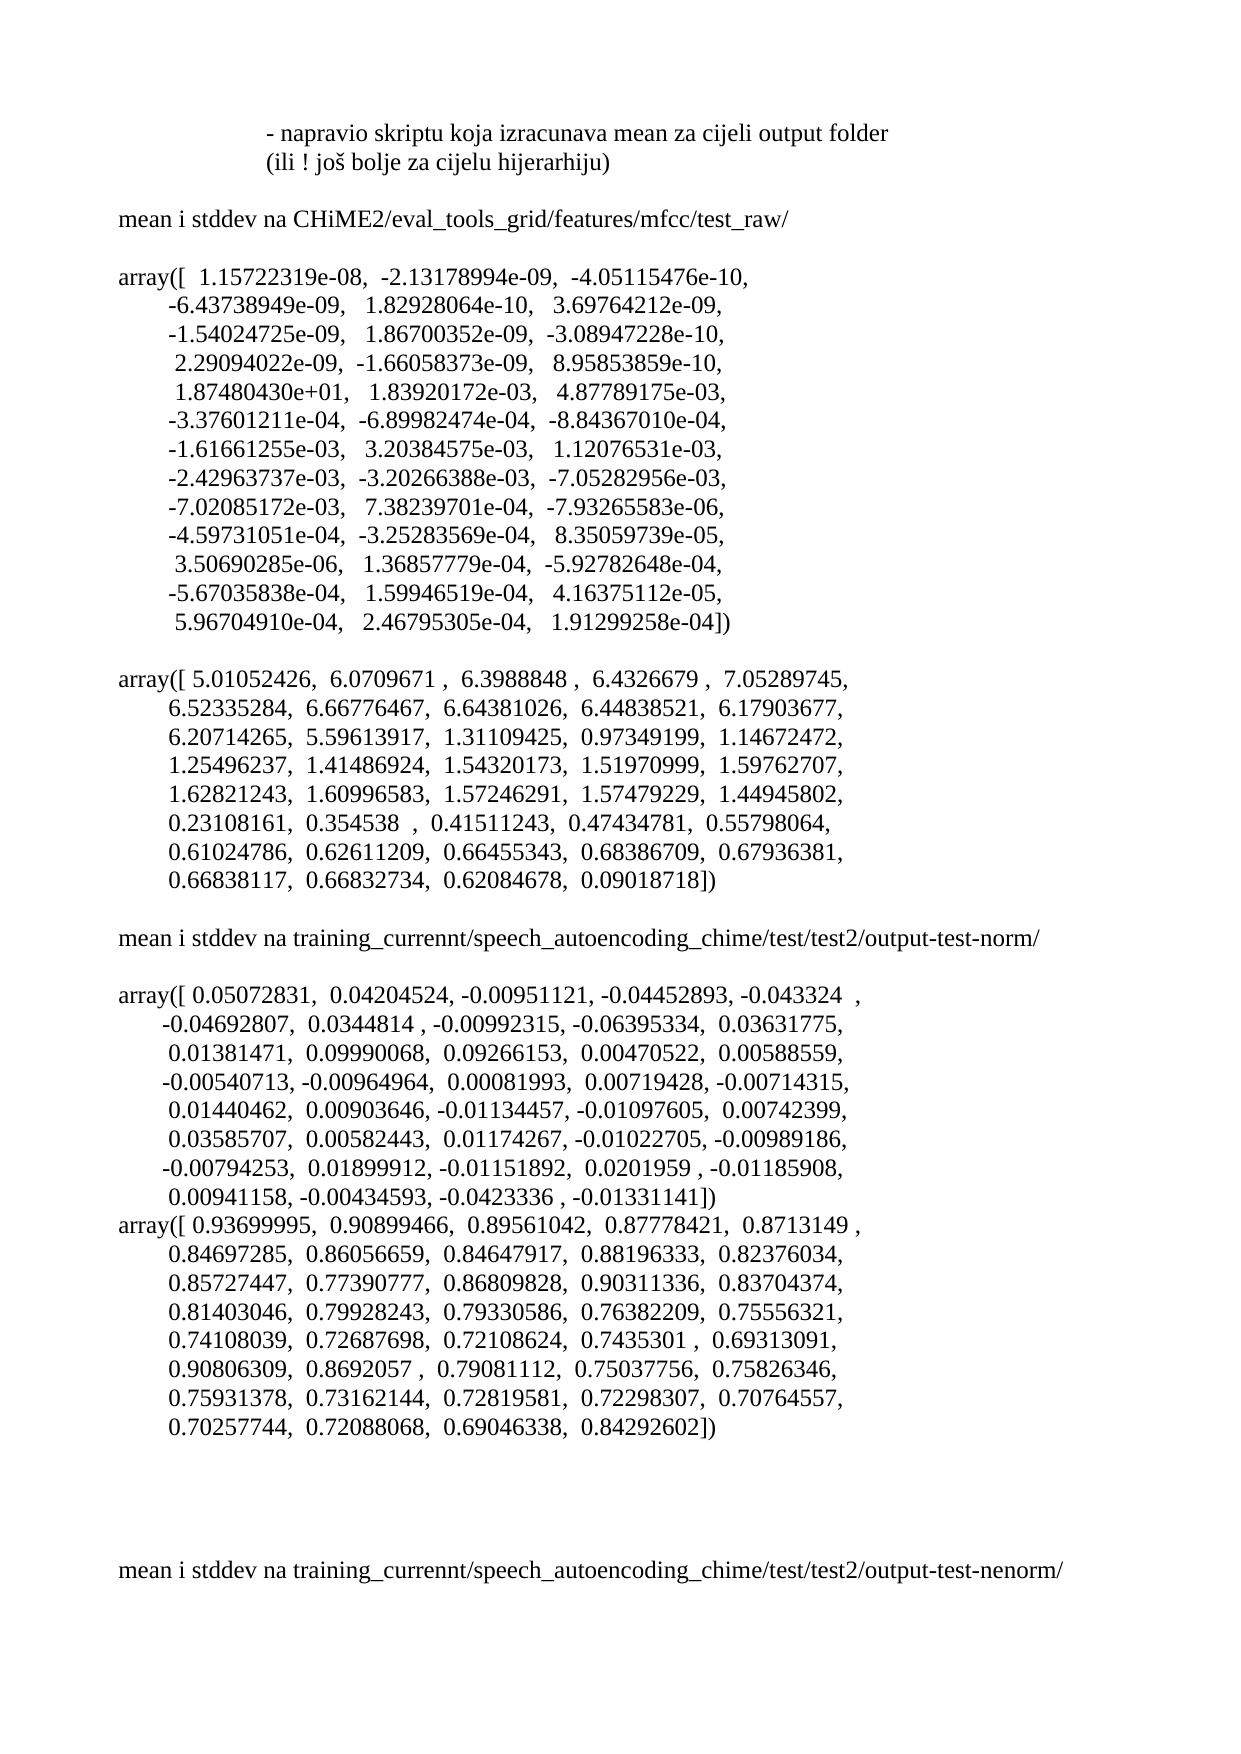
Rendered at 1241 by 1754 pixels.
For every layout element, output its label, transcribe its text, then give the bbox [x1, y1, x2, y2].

text 6.20714265, 5.59613917, 1.31109425, 0.97349199, 1.14672472, [118, 722, 1122, 751]
text mean i stddev na training_currennt/speech_autoencoding_chime/test/test2/output-test-norm/ [118, 923, 1122, 952]
text (ili ! još bolje za cijelu hijerarhiju) [118, 147, 1122, 176]
text 0.01440462, 0.00903646, -0.01134457, -0.01097605, 0.00742399, [118, 1096, 1122, 1124]
text 0.84697285, 0.86056659, 0.84647917, 0.88196333, 0.82376034, [118, 1239, 1122, 1268]
text 0.74108039, 0.72687698, 0.72108624, 0.7435301 , 0.69313091, [118, 1326, 1122, 1354]
text -1.54024725e-09, 1.86700352e-09, -3.08947228e-10, [118, 319, 1122, 348]
text 1.62821243, 1.60996583, 1.57246291, 1.57479229, 1.44945802, [118, 779, 1122, 808]
text 0.03585707, 0.00582443, 0.01174267, -0.01022705, -0.00989186, [118, 1124, 1122, 1153]
text 0.01381471, 0.09990068, 0.09266153, 0.00470522, 0.00588559, [118, 1038, 1122, 1067]
text 3.50690285e-06, 1.36857779e-04, -5.92782648e-04, [118, 549, 1122, 578]
text -2.42963737e-03, -3.20266388e-03, -7.05282956e-03, [118, 463, 1122, 492]
text -6.43738949e-09, 1.82928064e-10, 3.69764212e-09, [118, 291, 1122, 319]
text 0.90806309, 0.8692057 , 0.79081112, 0.75037756, 0.75826346, [118, 1354, 1122, 1383]
text array([ 0.05072831, 0.04204524, -0.00951121, -0.04452893, -0.043324 , [118, 981, 1122, 1009]
text 0.00941158, -0.00434593, -0.0423336 , -0.01331141]) [118, 1182, 1122, 1211]
text 0.85727447, 0.77390777, 0.86809828, 0.90311336, 0.83704374, [118, 1268, 1122, 1297]
text array([ 5.01052426, 6.0709671 , 6.3988848 , 6.4326679 , 7.05289745, [118, 664, 1122, 693]
text 2.29094022e-09, -1.66058373e-09, 8.95853859e-10, [118, 348, 1122, 377]
text 0.75931378, 0.73162144, 0.72819581, 0.72298307, 0.70764557, [118, 1383, 1122, 1412]
text array([ 1.15722319e-08, -2.13178994e-09, -4.05115476e-10, [118, 262, 1122, 291]
text -7.02085172e-03, 7.38239701e-04, -7.93265583e-06, [118, 492, 1122, 521]
text -0.00794253, 0.01899912, -0.01151892, 0.0201959 , -0.01185908, [118, 1153, 1122, 1182]
text 6.52335284, 6.66776467, 6.64381026, 6.44838521, 6.17903677, [118, 693, 1122, 722]
text 0.61024786, 0.62611209, 0.66455343, 0.68386709, 0.67936381, [118, 837, 1122, 866]
text -0.00540713, -0.00964964, 0.00081993, 0.00719428, -0.00714315, [118, 1067, 1122, 1096]
text - napravio skriptu koja izracunava mean za cijeli output folder [118, 118, 1122, 147]
text 5.96704910e-04, 2.46795305e-04, 1.91299258e-04]) [118, 607, 1122, 636]
text 0.70257744, 0.72088068, 0.69046338, 0.84292602]) [118, 1412, 1122, 1441]
text mean i stddev na training_currennt/speech_autoencoding_chime/test/test2/output-test-nenorm/ [118, 1556, 1122, 1584]
text 0.81403046, 0.79928243, 0.79330586, 0.76382209, 0.75556321, [118, 1297, 1122, 1326]
text -1.61661255e-03, 3.20384575e-03, 1.12076531e-03, [118, 434, 1122, 463]
text -3.37601211e-04, -6.89982474e-04, -8.84367010e-04, [118, 406, 1122, 434]
text -0.04692807, 0.0344814 , -0.00992315, -0.06395334, 0.03631775, [118, 1009, 1122, 1038]
text -4.59731051e-04, -3.25283569e-04, 8.35059739e-05, [118, 521, 1122, 549]
text 0.23108161, 0.354538 , 0.41511243, 0.47434781, 0.55798064, [118, 808, 1122, 837]
text mean i stddev na CHiME2/eval_tools_grid/features/mfcc/test_raw/ [118, 204, 1122, 233]
text -5.67035838e-04, 1.59946519e-04, 4.16375112e-05, [118, 578, 1122, 607]
text 1.87480430e+01, 1.83920172e-03, 4.87789175e-03, [118, 377, 1122, 406]
text 0.66838117, 0.66832734, 0.62084678, 0.09018718]) [118, 866, 1122, 894]
text 1.25496237, 1.41486924, 1.54320173, 1.51970999, 1.59762707, [118, 751, 1122, 779]
text array([ 0.93699995, 0.90899466, 0.89561042, 0.87778421, 0.8713149 , [118, 1211, 1122, 1239]
